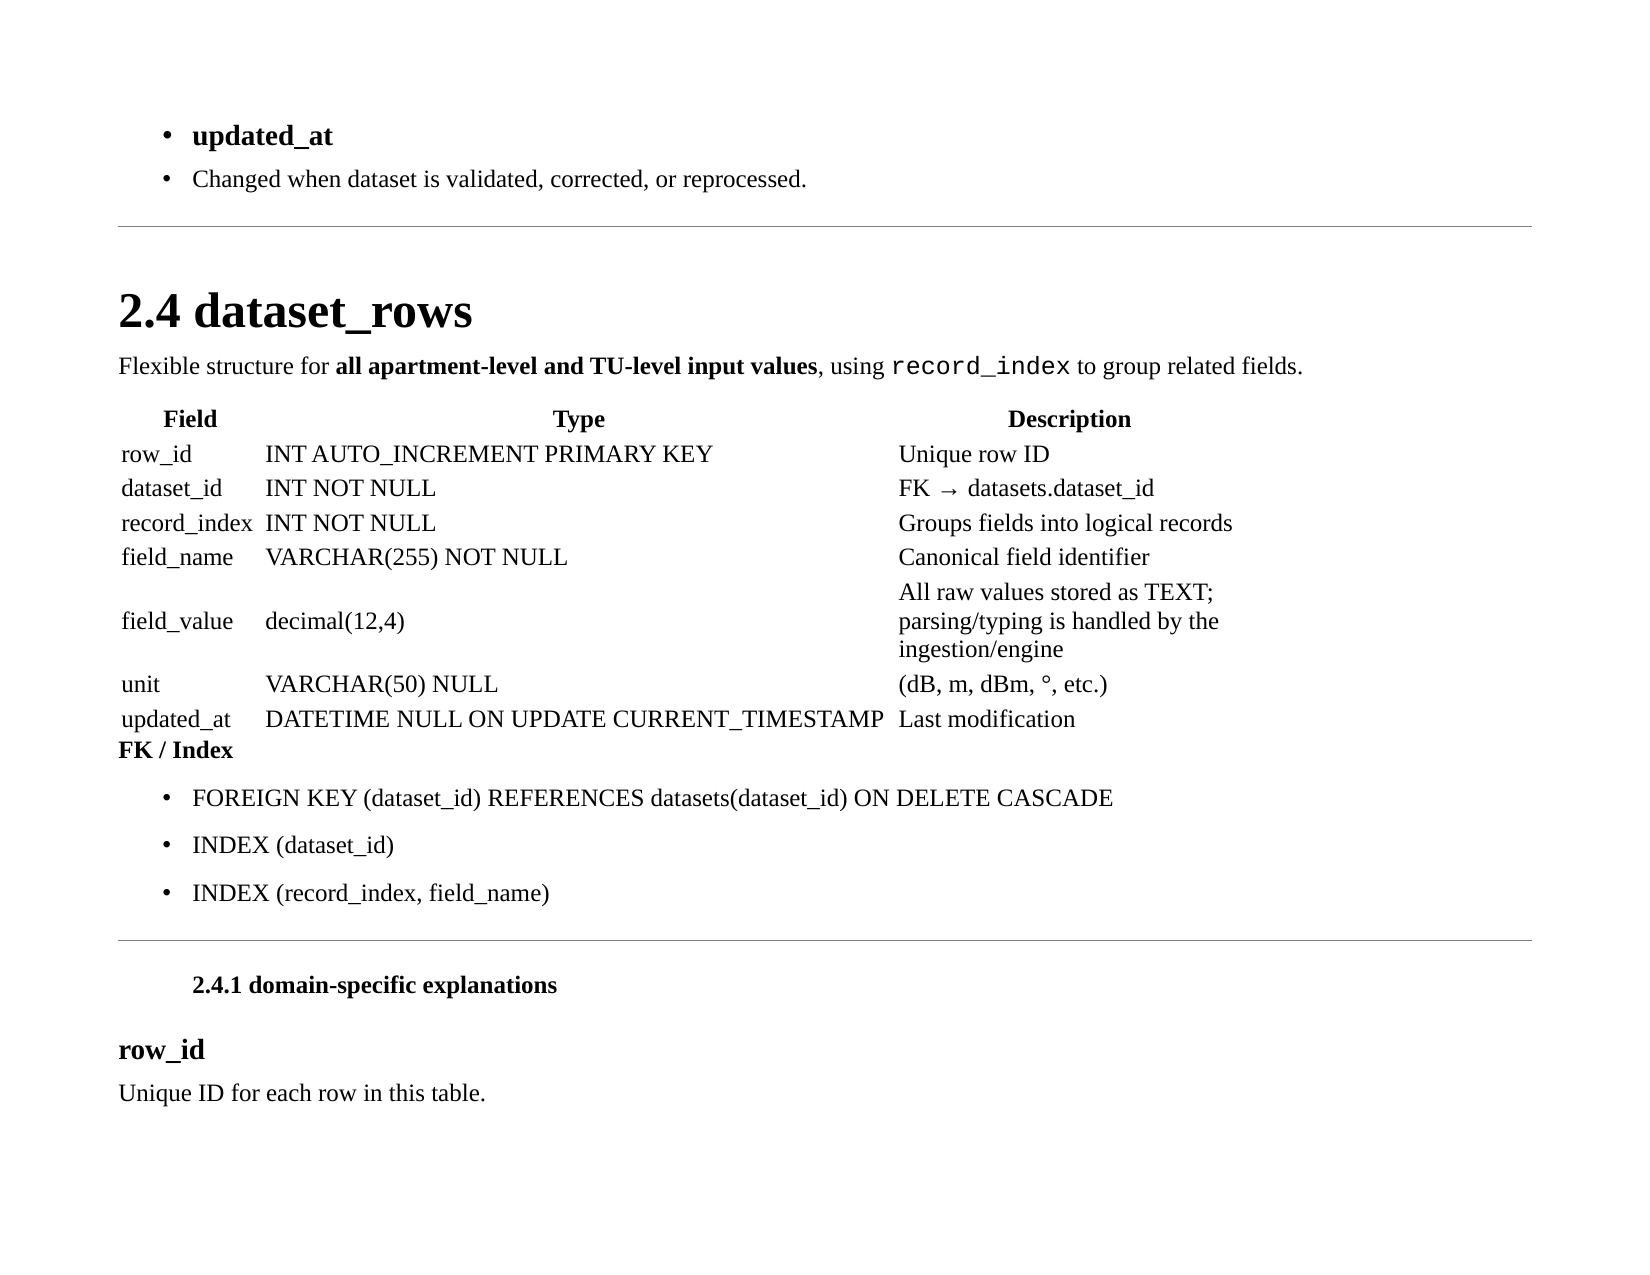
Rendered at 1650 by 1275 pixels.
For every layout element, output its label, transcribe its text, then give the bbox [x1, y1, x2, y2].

table_cell INT AUTO_INCREMENT PRIMARY KEY [262, 436, 895, 470]
text Flexible structure for all apartment-level and TU-level input values, using record_index to group related fields. [118, 351, 1532, 382]
list 2.4.1 domain-specific explanations [162, 970, 1532, 999]
table_cell Unique row ID [895, 436, 1244, 470]
table_cell Groups fields into logical records [895, 505, 1244, 539]
table_cell dataset_id [118, 470, 262, 505]
table_cell INT NOT NULL [262, 505, 895, 539]
table_cell VARCHAR(255) NOT NULL [262, 540, 895, 574]
text Unique ID for each row in this table. [118, 1078, 1532, 1107]
table_cell row_id [118, 436, 262, 470]
table_cell FK → datasets.dataset_id [895, 470, 1244, 505]
table_cell All raw values stored as TEXT; parsing/typing is handled by the ingestion/engine [895, 574, 1244, 666]
list FOREIGN KEY (dataset_id) REFERENCES datasets(dataset_id) ON DELETE CASCADE [162, 783, 1532, 812]
table_cell VARCHAR(50) NULL [262, 666, 895, 701]
list Changed when dataset is validated, corrected, or reprocessed. [162, 164, 1532, 193]
subtitle row_id [118, 1032, 1532, 1066]
table_cell Canonical field identifier [895, 540, 1244, 574]
text FK / Index [118, 735, 1532, 764]
table_cell DATETIME NULL ON UPDATE CURRENT_TIMESTAMP [262, 701, 895, 735]
table_cell unit [118, 666, 262, 701]
table_cell Last modification [895, 701, 1244, 735]
table_cell record_index [118, 505, 262, 539]
table_header Field [118, 401, 262, 436]
table_header Type [262, 401, 895, 436]
table_cell field_value [118, 574, 262, 666]
table_cell field_name [118, 540, 262, 574]
table_cell (dB, m, dBm, °, etc.) [895, 666, 1244, 701]
table_cell decimal(12,4) [262, 574, 895, 666]
table_cell updated_at [118, 701, 262, 735]
subtitle updated_at [162, 118, 1532, 152]
list INDEX (dataset_id) [162, 831, 1532, 859]
table_header Description [895, 401, 1244, 436]
subtitle 2.4 dataset_rows [118, 281, 1532, 339]
list INDEX (record_index, field_name) [162, 878, 1532, 907]
table_cell INT NOT NULL [262, 470, 895, 505]
